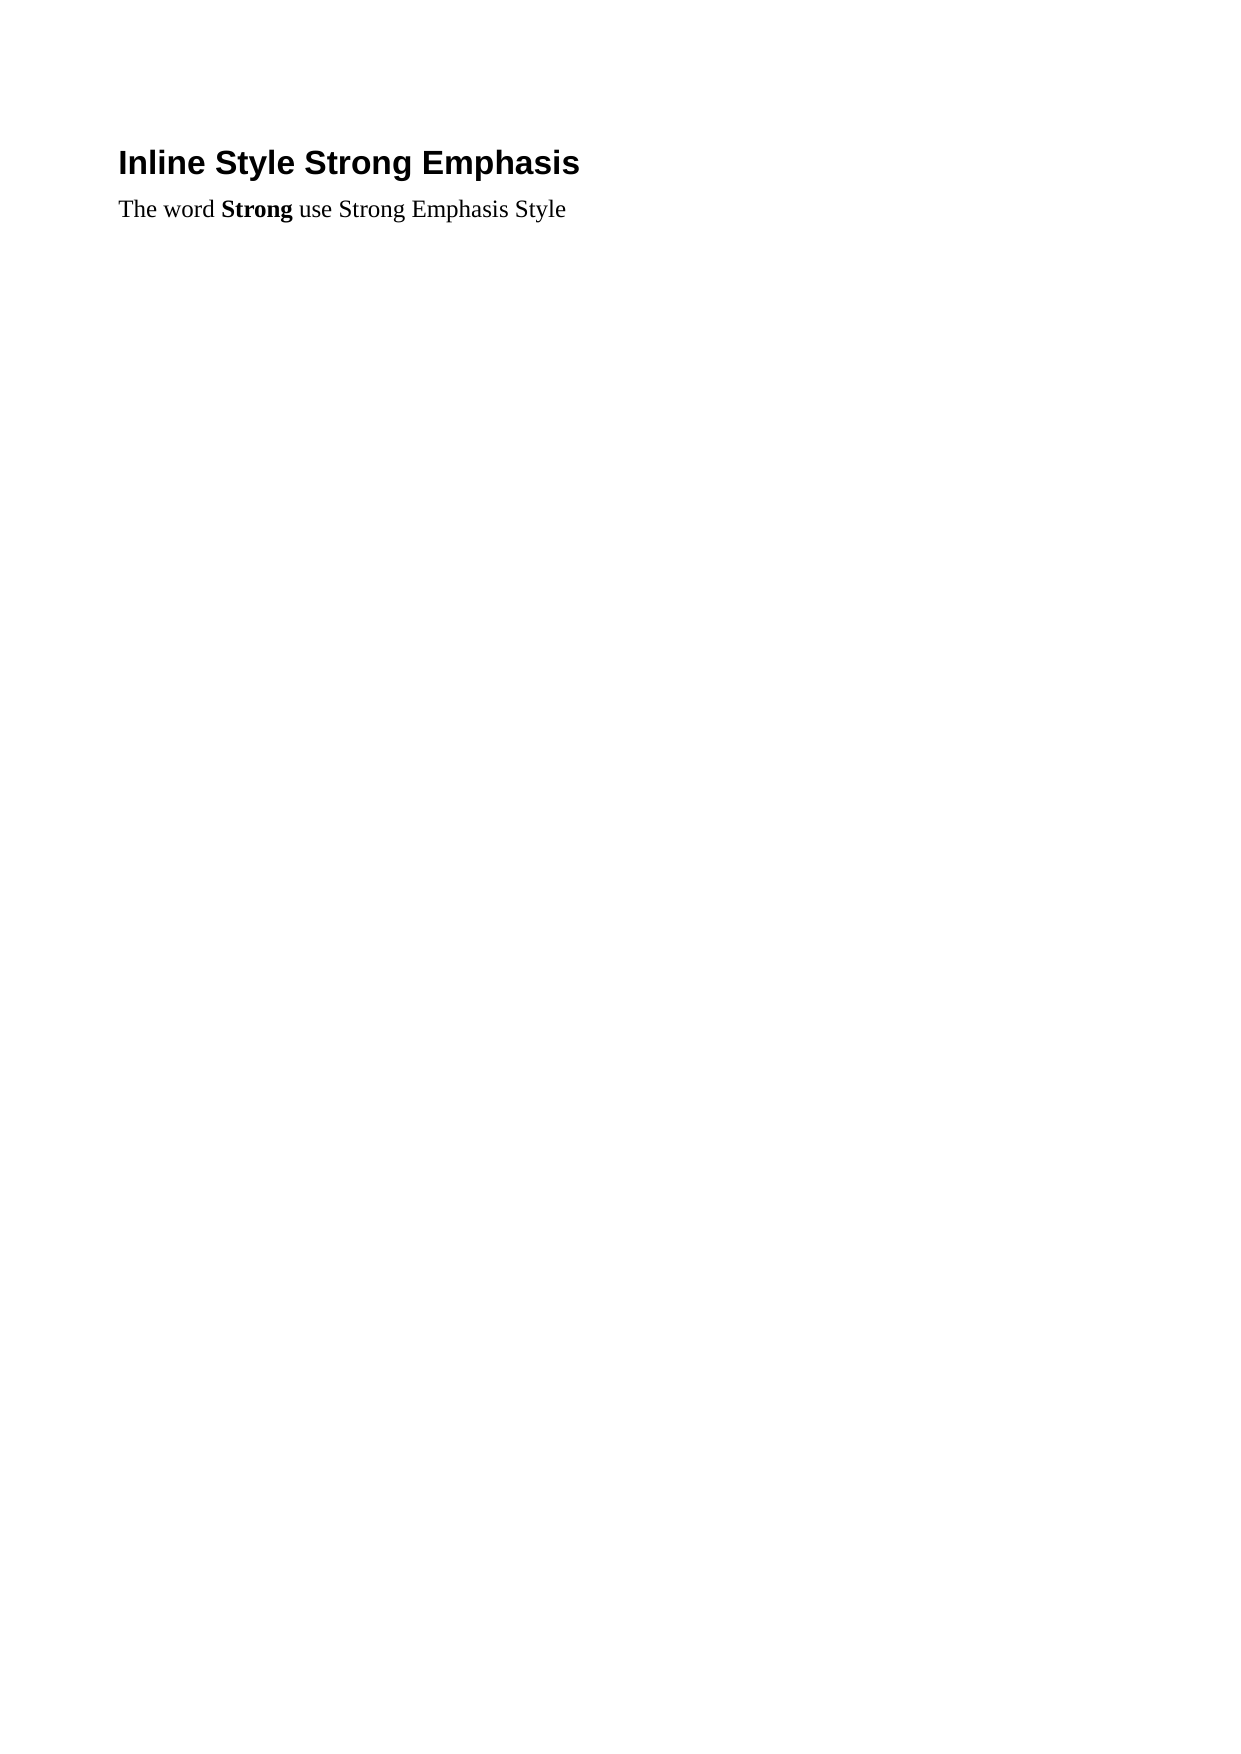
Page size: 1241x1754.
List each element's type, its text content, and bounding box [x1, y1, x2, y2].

text The word Strong use Strong Emphasis Style [118, 194, 1122, 223]
subtitle Inline Style Strong Emphasis [118, 143, 1122, 182]
